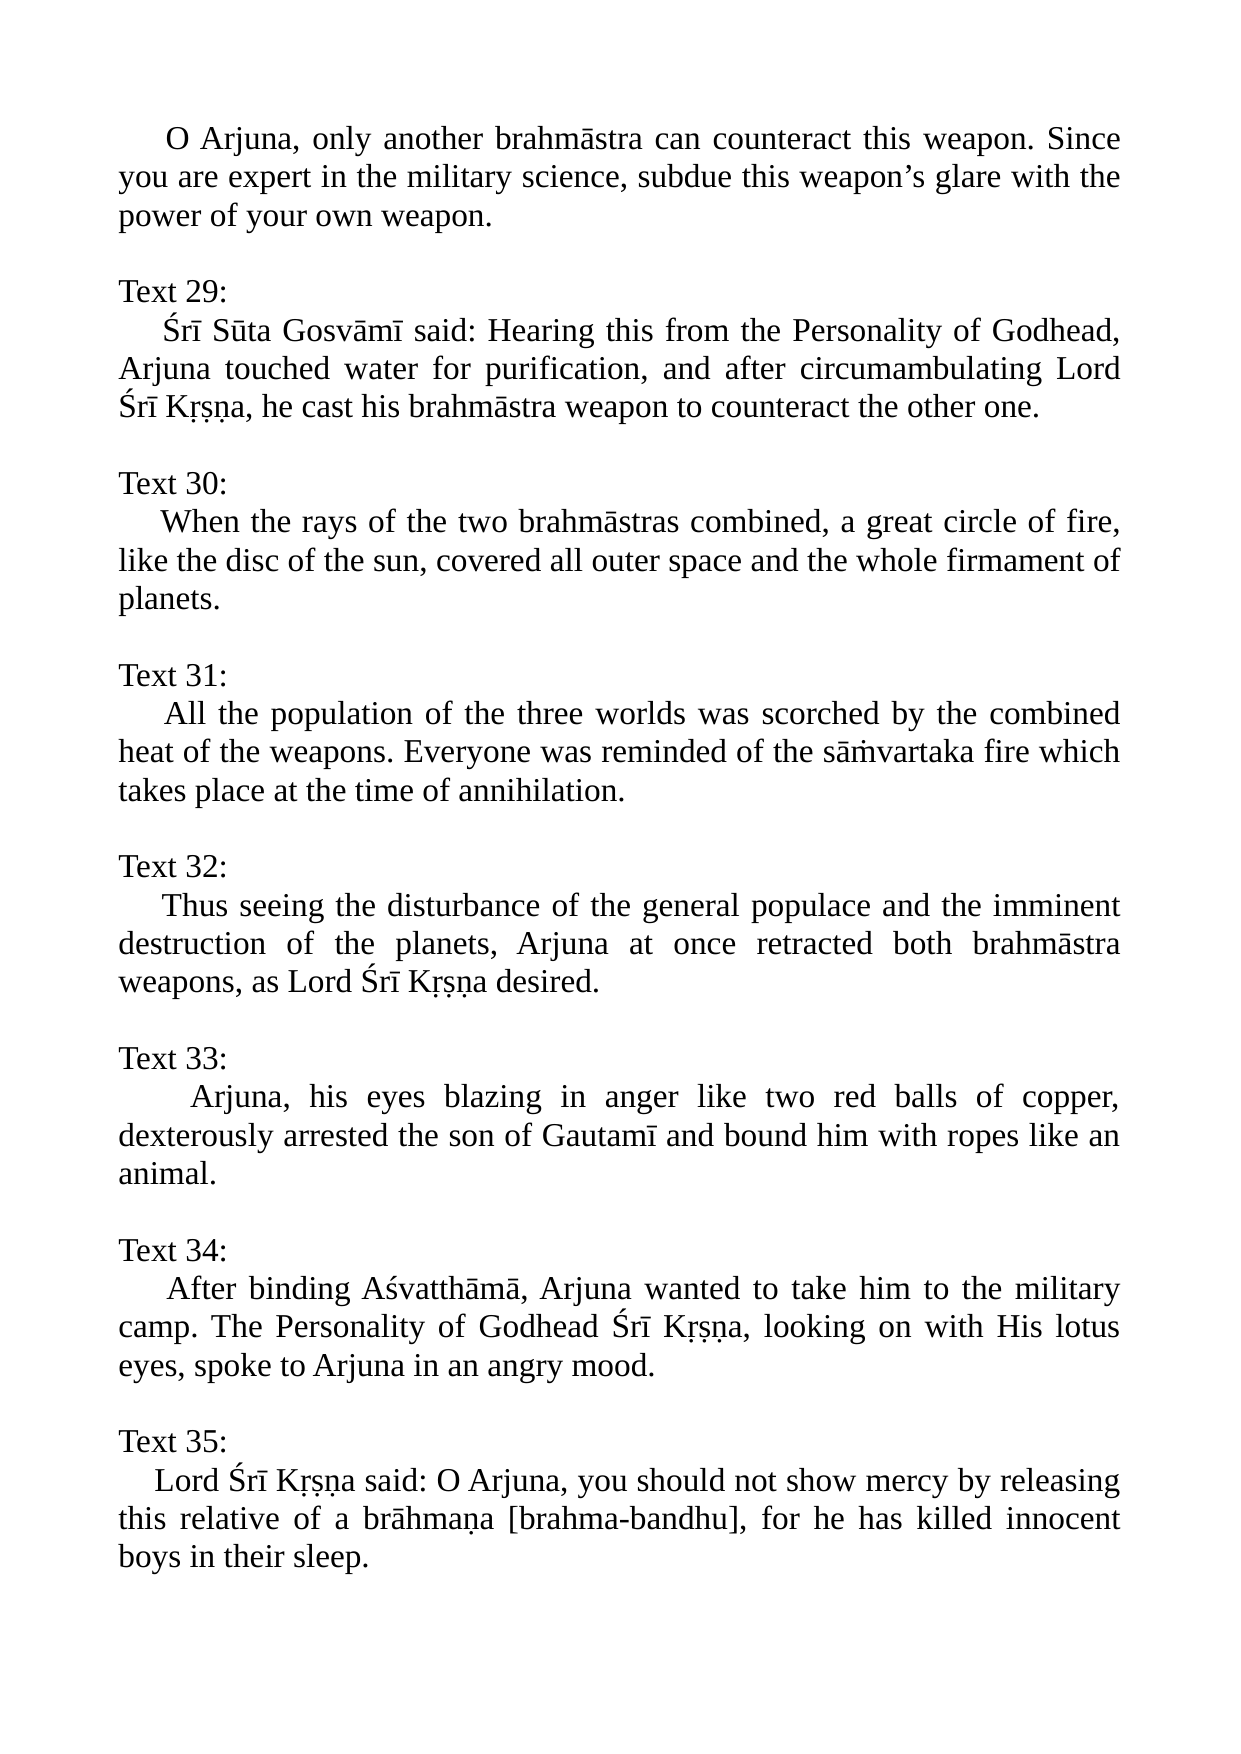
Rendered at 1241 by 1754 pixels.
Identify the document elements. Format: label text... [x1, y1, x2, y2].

text When the rays of the two brahmāstras combined, a great circle of fire, like the disc of the sun, covered all outer space and the whole firmament of planets. [118, 501, 1122, 616]
text Text 31: [118, 655, 1122, 693]
text Thus seeing the disturbance of the general populace and the imminent destruction of the planets, Arjuna at once retracted both brahmāstra weapons, as Lord Śrī Kṛṣṇa desired. [118, 885, 1122, 1000]
text Lord Śrī Kṛṣṇa said: O Arjuna, you should not show mercy by releasing this relative of a brāhmaṇa [brahma-bandhu], for he has killed innocent boys in their sleep. [118, 1460, 1122, 1575]
text O Arjuna, only another brahmāstra can counteract this weapon. Since you are expert in the military science, subdue this weapon’s glare with the power of your own weapon. [118, 118, 1122, 233]
text Text 35: [118, 1421, 1122, 1460]
text Text 32: [118, 846, 1122, 885]
text Text 29: [118, 271, 1122, 310]
text Text 30: [118, 463, 1122, 501]
text Arjuna, his eyes blazing in anger like two red balls of copper, dexterously arrested the son of Gautamī and bound him with ropes like an animal. [118, 1076, 1122, 1191]
text Text 33: [118, 1038, 1122, 1076]
text All the population of the three worlds was scorched by the combined heat of the weapons. Everyone was reminded of the sāṁvartaka fire which takes place at the time of annihilation. [118, 693, 1122, 808]
text Śrī Sūta Gosvāmī said: Hearing this from the Personality of Godhead, Arjuna touched water for purification, and after circumambulating Lord Śrī Kṛṣṇa, he cast his brahmāstra weapon to counteract the other one. [118, 310, 1122, 425]
text After binding Aśvatthāmā, Arjuna wanted to take him to the military camp. The Personality of Godhead Śrī Kṛṣṇa, looking on with His lotus eyes, spoke to Arjuna in an angry mood. [118, 1268, 1122, 1383]
text Text 34: [118, 1230, 1122, 1268]
